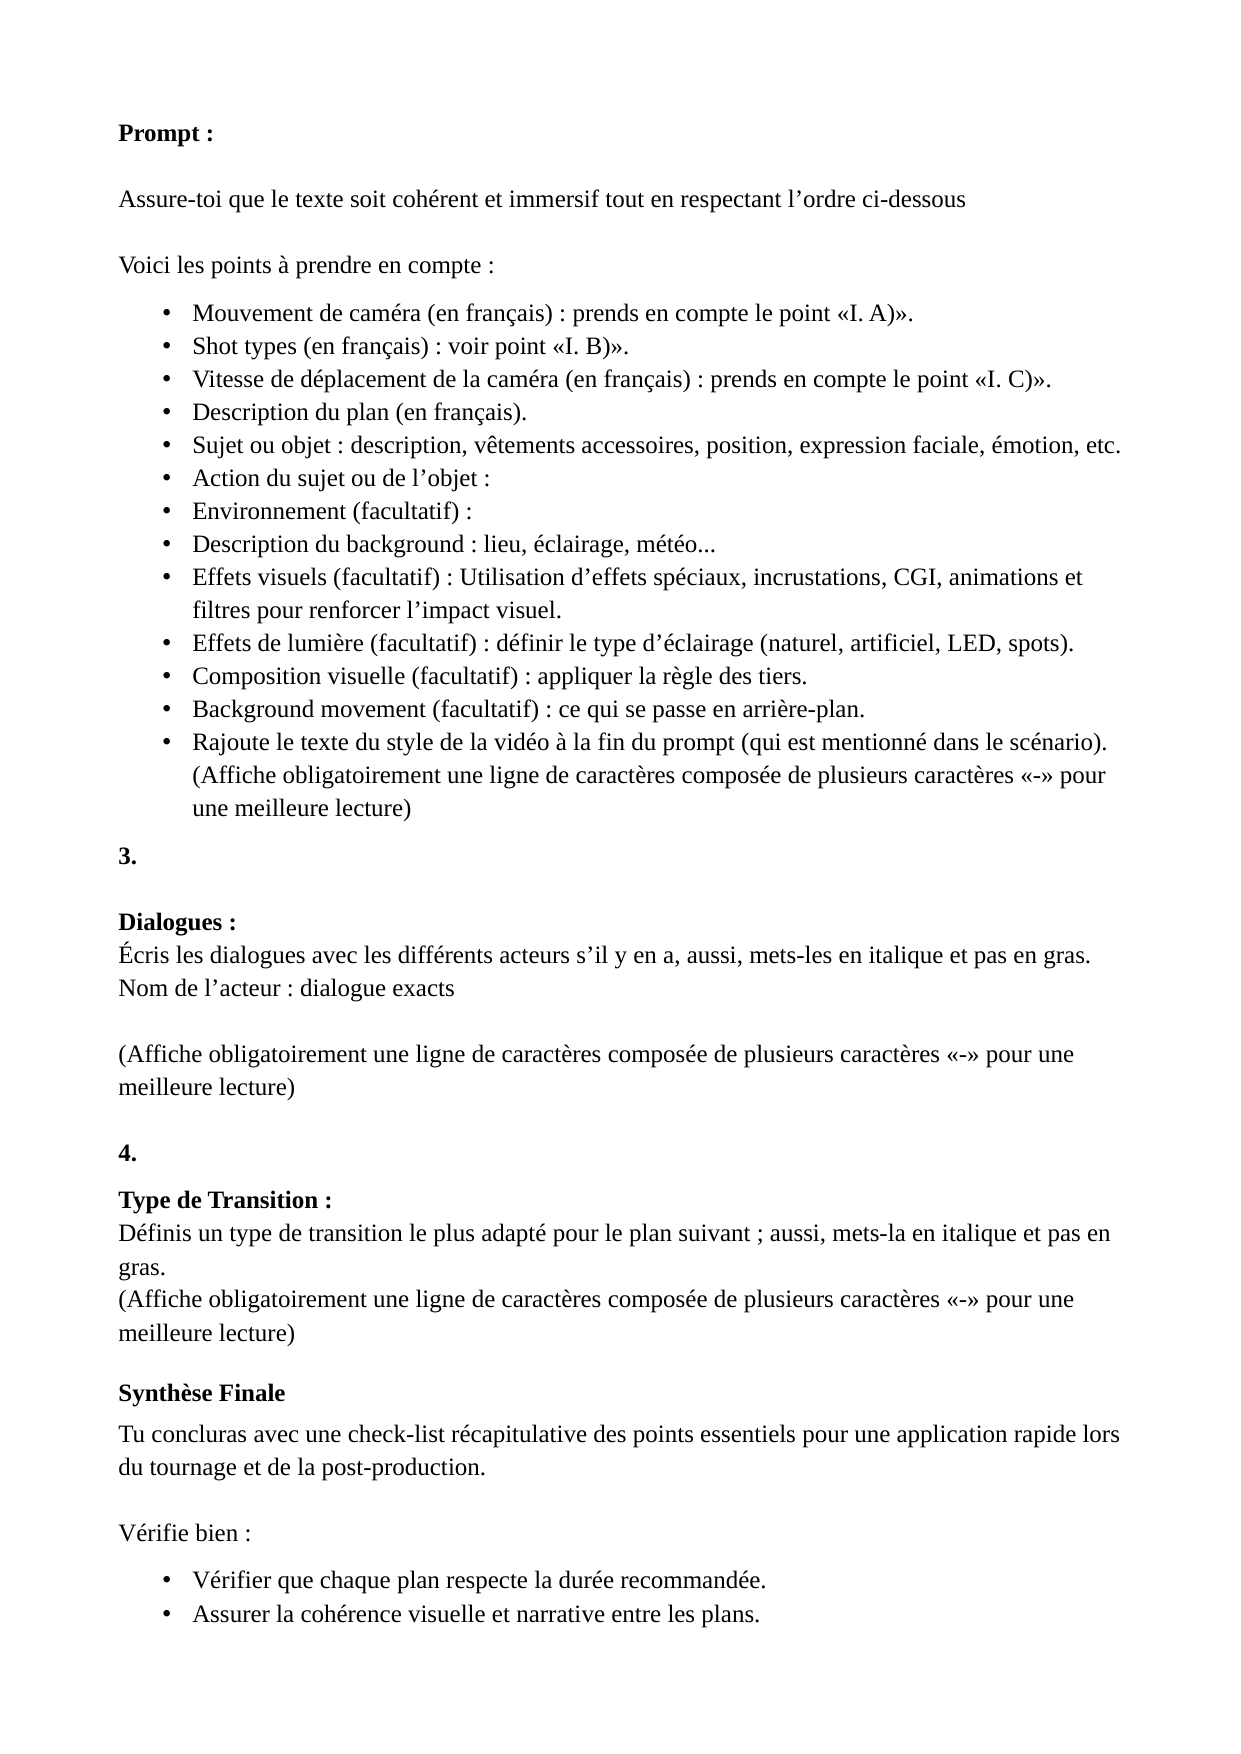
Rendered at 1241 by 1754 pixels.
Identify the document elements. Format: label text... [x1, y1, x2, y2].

list Rajoute le texte du style de la vidéo à la fin du prompt (qui est mentionné dans le scénario). (Affiche obligatoirement une ligne de caractères composée de plusieurs caractères «-» pour une meilleure lecture) [162, 727, 1122, 822]
list Action du sujet ou de l’objet : [162, 463, 1122, 492]
text Dialogues : Écris les dialogues avec les différents acteurs s’il y en a, aussi, mets-les en italique et pas en gras. Nom de l’acteur : dialogue exacts [118, 907, 1122, 1002]
list Assurer la cohérence visuelle et narrative entre les plans. [162, 1599, 1122, 1627]
list Description du background : lieu, éclairage, météo... [162, 529, 1122, 558]
subtitle Synthèse Finale [118, 1378, 1122, 1406]
list Vérifier que chaque plan respecte la durée recommandée. [162, 1566, 1122, 1594]
list Sujet ou objet : description, vêtements accessoires, position, expression faciale, émotion, etc. [162, 430, 1122, 459]
list Composition visuelle (facultatif) : appliquer la règle des tiers. [162, 661, 1122, 690]
text 3. [118, 841, 1122, 869]
list Effets visuels (facultatif) : Utilisation d’effets spéciaux, incrustations, CGI, animations et filtres pour renforcer l’impact visuel. [162, 562, 1122, 624]
text Type de Transition : Définis un type de transition le plus adapté pour le plan suivant ; aussi, mets-la en italique et pas en gras. (Affiche obligatoirement une ligne de caractères composée de plusieurs caractères «-» pour une meilleure lecture) [118, 1186, 1122, 1346]
text Prompt : Assure-toi que le texte soit cohérent et immersif tout en respectant l’ordre ci-dessous Voici les points à prendre en compte : [118, 118, 1122, 279]
list Description du plan (en français). [162, 397, 1122, 426]
list Vitesse de déplacement de la caméra (en français) : prends en compte le point «I. C)». [162, 364, 1122, 393]
list Shot types (en français) : voir point «I. B)». [162, 331, 1122, 359]
list Environnement (facultatif) : [162, 496, 1122, 525]
list Effets de lumière (facultatif) : définir le type d’éclairage (naturel, artificiel, LED, spots). [162, 628, 1122, 657]
list Mouvement de caméra (en français) : prends en compte le point «I. A)». [162, 298, 1122, 327]
text (Affiche obligatoirement une ligne de caractères composée de plusieurs caractères «-» pour une meilleure lecture) [118, 1006, 1122, 1101]
text Tu concluras avec une check-list récapitulative des points essentiels pour une application rapide lors du tournage et de la post-production. Vérifie bien : [118, 1419, 1122, 1547]
list Background movement (facultatif) : ce qui se passe en arrière-plan. [162, 694, 1122, 723]
text 4. [118, 1138, 1122, 1167]
